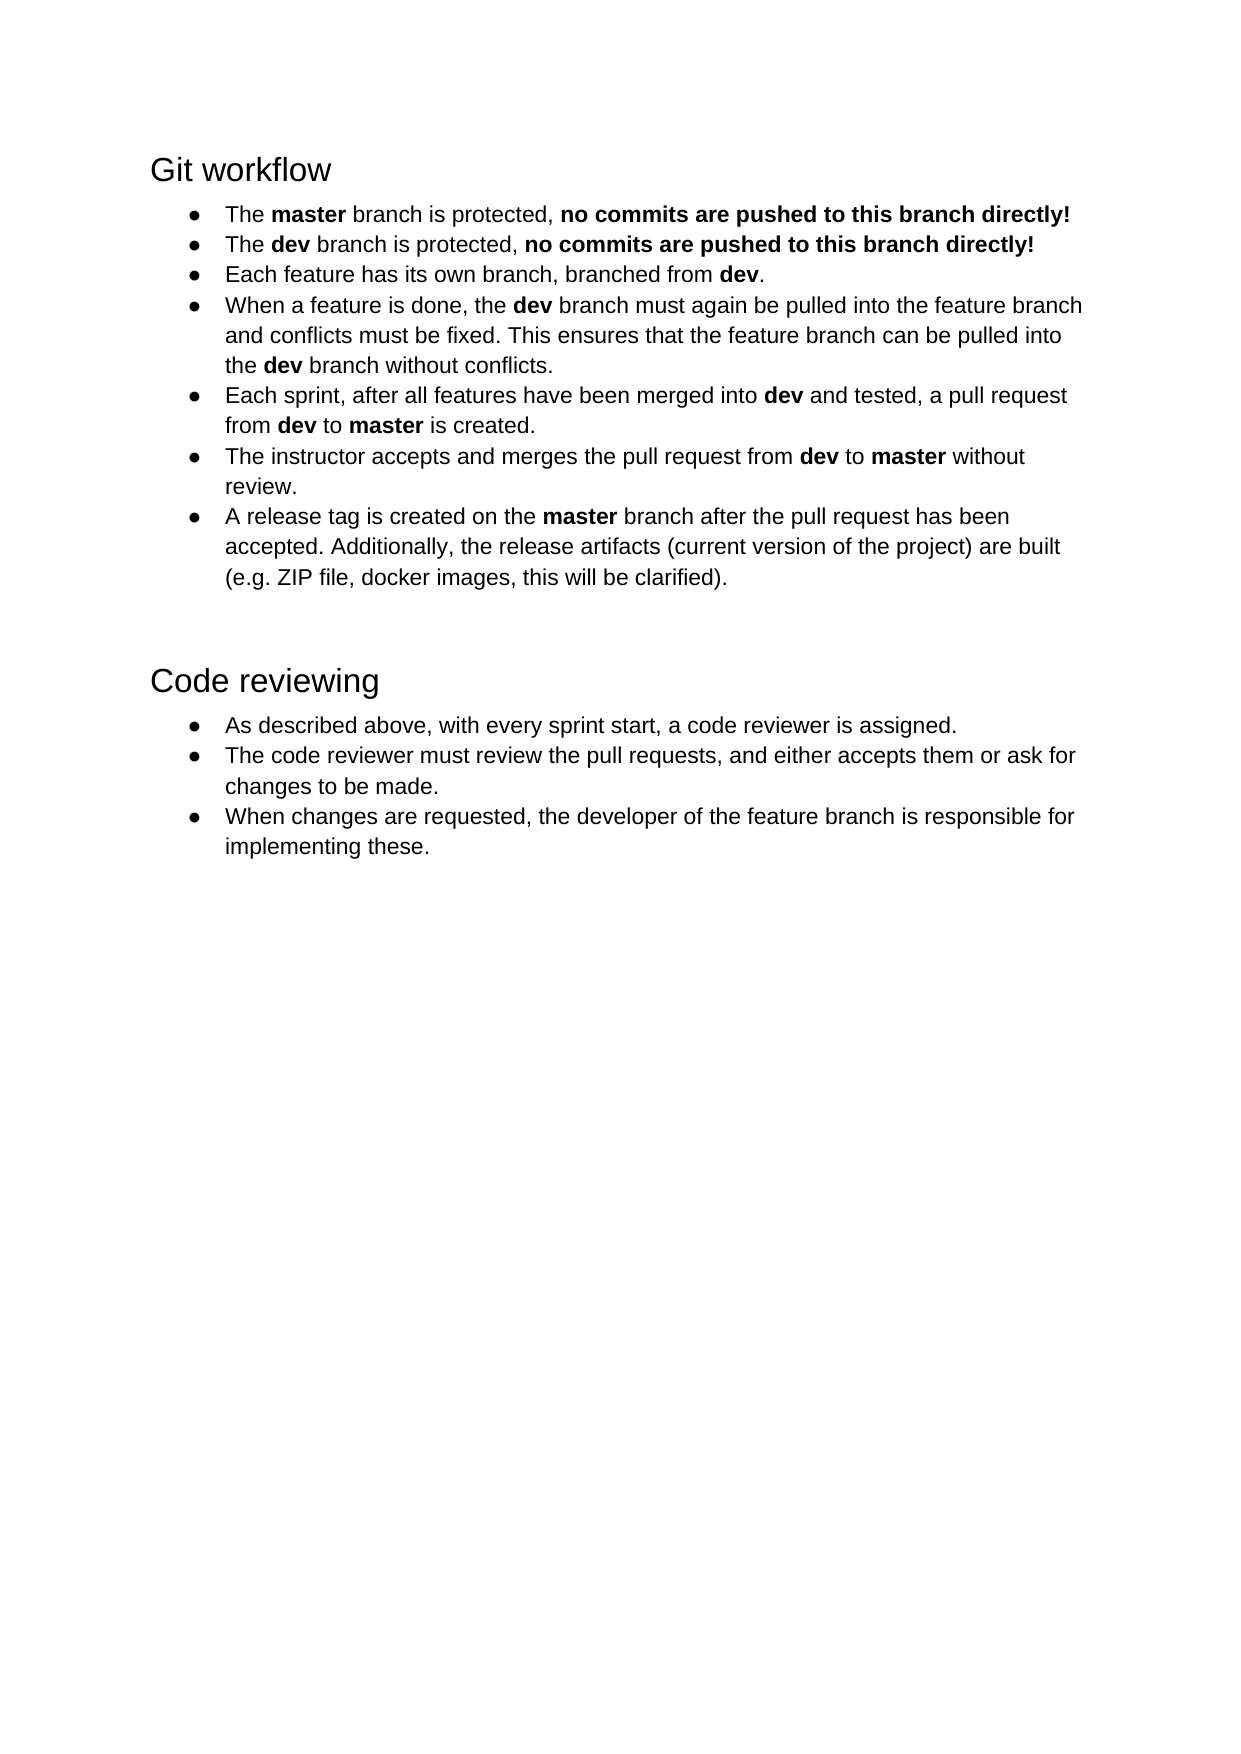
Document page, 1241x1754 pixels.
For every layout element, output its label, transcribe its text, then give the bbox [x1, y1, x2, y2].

list As described above, with every sprint start, a code reviewer is assigned. [187, 712, 1090, 739]
list The instructor accepts and merges the pull request from dev to master without review. [187, 443, 1090, 499]
subtitle Code reviewing [150, 661, 1090, 700]
list Each feature has its own branch, branched from dev. [187, 261, 1090, 288]
list Each sprint, after all features have been merged into dev and tested, a pull request from dev to master is created. [187, 382, 1090, 439]
list When changes are requested, the developer of the feature branch is responsible for implementing these. [187, 803, 1090, 859]
subtitle Git workflow [150, 150, 1090, 188]
list A release tag is created on the master branch after the pull request has been accepted. Additionally, the release artifacts (current version of the project) are built (e.g. ZIP file, docker images, this will be clarified). [187, 503, 1090, 590]
list The master branch is protected, no commits are pushed to this branch directly! [187, 201, 1090, 227]
list The code reviewer must review the pull requests, and either accepts them or ask for changes to be made. [187, 742, 1090, 799]
list When a feature is done, the dev branch must again be pulled into the feature branch and conflicts must be fixed. This ensures that the feature branch can be pulled into the dev branch without conflicts. [187, 292, 1090, 378]
list The dev branch is protected, no commits are pushed to this branch directly! [187, 231, 1090, 257]
